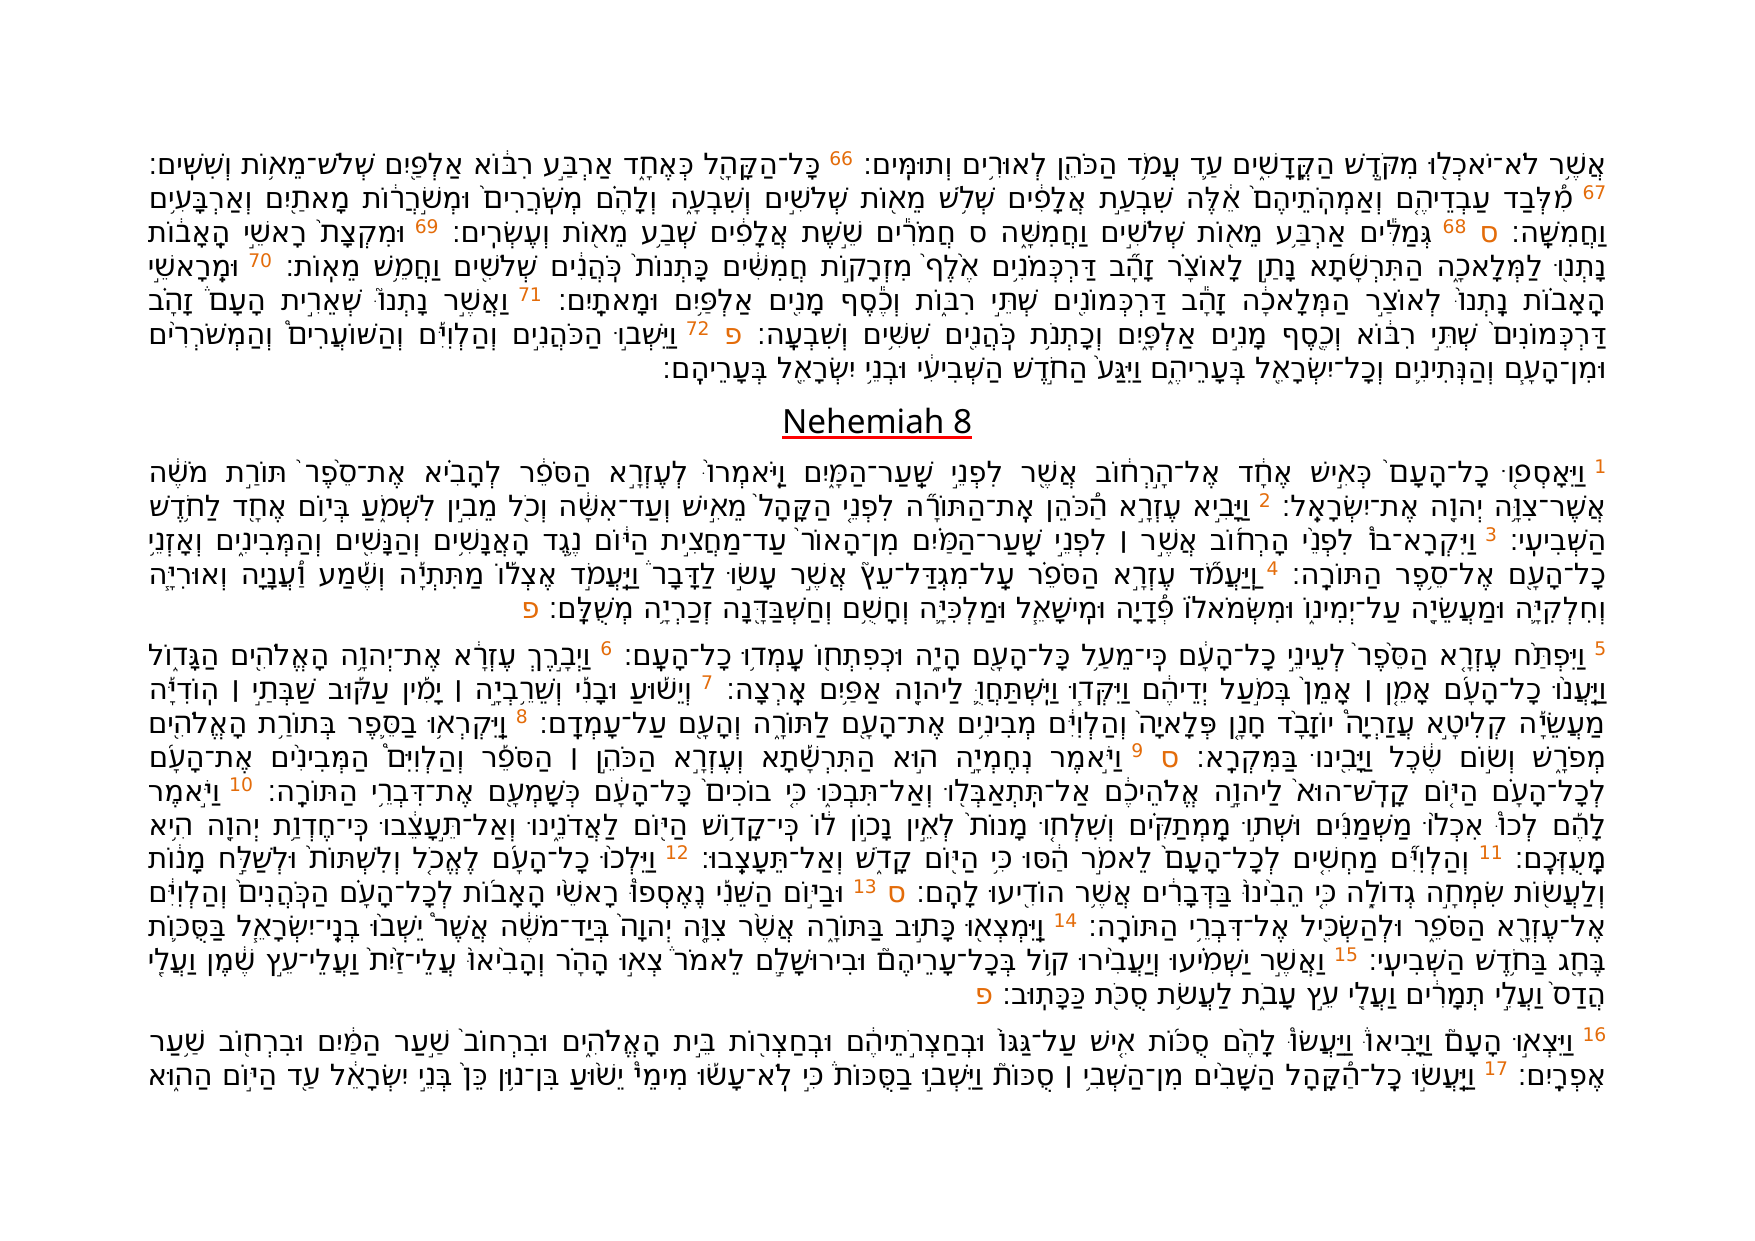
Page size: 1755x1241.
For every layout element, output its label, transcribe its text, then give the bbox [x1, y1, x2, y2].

text 5 וַיִּפְתַּ֨ח עֶזְרָ֤א הַסֵּ֙פֶר֙ לְעֵינֵ֣י כָל־הָעָ֔ם כִּֽי־מֵעַ֥ל כָּל־הָעָ֖ם הָיָ֑ה וּכְפִתְח֖וֹ עָֽמְד֥וּ כָל־הָעָֽם׃ ‬‬6 וַיְבָ֣רֶךְ עֶזְרָ֔א אֶת־יְהוָ֥ה הָאֱלֹהִ֖ים הַגָּד֑וֹל וַיַּֽעֲנ֨וּ כָל־הָעָ֜ם אָמֵ֤ן ׀ אָמֵן֙ בְּמֹ֣עַל יְדֵיהֶ֔ם וַיִּקְּד֧וּ וַיִּֽשְׁתַּחֲוֻּ֛ לַיהוָ֖ה אַפַּ֥יִם אָֽרְצָה׃ ‬‬7 וְיֵשׁ֡וּעַ וּבָנִ֡י וְשֵׁרֵ֥בְיָ֣ה ׀ יָמִ֡ין עַקּ֡וּב שַׁבְּתַ֣י ׀ הֽוֹדִיָּ֡ה מַעֲשֵׂיָ֡ה קְלִיטָ֣א עֲזַרְיָה֩ יוֹזָבָ֨ד חָנָ֤ן פְּלָאיָה֙ וְהַלְוִיִּ֔ם מְבִינִ֥ים אֶת־הָעָ֖ם לַתּוֹרָ֑ה וְהָעָ֖ם עַל־עָמְדָֽם׃ ‬‬8 וַֽיִּקְרְא֥וּ בַסֵּ֛פֶר בְּתוֹרַ֥ת הָאֱלֹהִ֖ים מְפֹרָ֑שׁ וְשׂ֣וֹם שֶׂ֔כֶל וַיָּבִ֖ינוּ בַּמִּקְרָֽא׃ ס ‬‬9 וַיֹּ֣אמֶר נְחֶמְיָ֣ה ה֣וּא הַתִּרְשָׁ֡תָא וְעֶזְרָ֣א הַכֹּהֵ֣ן ׀ הַסֹּפֵ֡ר וְהַלְוִיִּם֩ הַמְּבִינִ֨ים אֶת־הָעָ֜ם לְכָל־הָעָ֗ם הַיּ֤וֹם קָדֹֽשׁ־הוּא֙ לַיהוָ֣ה אֱלֹהֵיכֶ֔ם אַל־תִּֽתְאַבְּל֖וּ וְאַל־תִּבְכּ֑וּ כִּ֤י בוֹכִים֙ כָּל־הָעָ֔ם כְּשָׁמְעָ֖ם אֶת־דִּבְרֵ֥י הַתּוֹרָֽה׃ ‬‬10 וַיֹּ֣אמֶר לָהֶ֡ם לְכוּ֩ אִכְל֨וּ מַשְׁמַנִּ֜ים וּשְׁת֣וּ מַֽמְתַקִּ֗ים וְשִׁלְח֤וּ מָנוֹת֙ לְאֵ֣ין נָכ֣וֹן ל֔וֹ כִּֽי־קָד֥וֹשׁ הַיּ֖וֹם לַאֲדֹנֵ֑ינוּ וְאַל־תֵּ֣עָצֵ֔בוּ כִּֽי־חֶדְוַ֥ת יְהוָ֖ה הִ֥יא מָֽעֻזְּכֶֽם׃ ‬‬11 וְהַלְוִיִּ֞ם מַחְשִׁ֤ים לְכָל־הָעָם֙ לֵאמֹ֣ר הַ֔סּוּ כִּ֥י הַיּ֖וֹם קָדֹ֑שׁ וְאַל־תֵּעָצֵֽבוּ׃ ‬‬12 וַיֵּלְכ֨וּ כָל־הָעָ֜ם לֶאֱכֹ֤ל וְלִשְׁתּוֹת֙ וּלְשַׁלַּ֣ח מָנ֔וֹת וְלַעֲשׂ֖וֹת שִׂמְחָ֣ה גְדוֹלָ֑ה כִּ֤י הֵבִ֙ינוּ֙ בַּדְּבָרִ֔ים אֲשֶׁ֥ר הוֹדִ֖יעוּ לָהֶֽם׃ ס ‬‬13 וּבַיּ֣וֹם הַשֵּׁנִ֡י נֶאֶסְפוּ֩ רָאשֵׁ֨י הָאָב֜וֹת לְכָל־הָעָ֗ם הַכֹּֽהֲנִים֙ וְהַלְוִיִּ֔ם אֶל־עֶזְרָ֖א הַסֹּפֵ֑ר וּלְהַשְׂכִּ֖יל אֶל־דִּבְרֵ֥י הַתּוֹרָֽה׃ ‬‬14 וַֽיִּמְצְא֖וּ כָּת֣וּב בַּתּוֹרָ֑ה אֲשֶׁ֨ר צִוָּ֤ה יְהוָה֙ בְּיַד־מֹשֶׁ֔ה אֲשֶׁר֩ יֵשְׁב֨וּ בְנֵֽי־יִשְׂרָאֵ֧ל בַּסֻּכּ֛וֹת בֶּחָ֖ג בַּחֹ֥דֶשׁ הַשְּׁבִיעִֽי׃ ‬‬15 וַאֲשֶׁ֣ר יַשְׁמִ֗יעוּ וְיַעֲבִ֨ירוּ ק֥וֹל בְּכָל־עָרֵיהֶם֮ וּבִירוּשָׁלַ֣͏ִם לֵאמֹר֒ צְא֣וּ הָהָ֗ר וְהָבִ֙יאוּ֙ עֲלֵי־זַ֙יִת֙ וַעֲלֵי־עֵ֣ץ שֶׁ֔מֶן וַעֲלֵ֤י הֲדַס֙ וַעֲלֵ֣י תְמָרִ֔ים וַעֲלֵ֖י עֵ֣ץ עָבֹ֑ת לַעֲשֹׂ֥ת סֻכֹּ֖ת כַּכָּתֽוּב׃ פ ‬‬‬‬‬‬‬‬‬‬‬‬‬ [148, 638, 1606, 1012]
text 16 וַיֵּצְא֣וּ הָעָם֮ וַיָּבִיאוּ֒ וַיַּעֲשׂוּ֩ לָהֶ֨ם סֻכּ֜וֹת אִ֤ישׁ עַל־גַּגּוֹ֙ וּבְחַצְרֹ֣תֵיהֶ֔ם וּבְחַצְר֖וֹת בֵּ֣ית הָאֱלֹהִ֑ים וּבִרְחוֹב֙ שַׁ֣עַר הַמַּ֔יִם וּבִרְח֖וֹב שַׁ֥עַר אֶפְרָֽיִם׃ ‬‬17 וַיַּֽעֲשׂ֣וּ כָֽל־הַ֠קָּהָל הַשָּׁבִ֨ים מִן־הַשְּׁבִ֥י ׀ סֻכּוֹת֮ וַיֵּשְׁב֣וּ בַסֻּכּוֹת֒ כִּ֣י לֹֽא־עָשׂ֡וּ מִימֵי֩ יֵשׁ֨וּעַ בִּן־נ֥וּן כֵּן֙ בְּנֵ֣י יִשְׂרָאֵ֔ל עַ֖ד הַיּ֣וֹם הַה֑וּא וַתְּהִ֥י שִׂמְחָ֖ה גְּדוֹלָ֥ה מְאֹֽד׃ ‬‬18 וַ֠יִּקְרָא בְּסֵ֨פֶר תּוֹרַ֤ת הָאֱלֹהִים֙ י֣וֹם ׀ בְּי֔וֹם מִן־הַיּוֹם֙ הָֽרִאשׁ֔וֹן עַ֖ד הַיּ֣וֹם הָאַחֲר֑וֹן וַיַּֽעֲשׂוּ־חָג֙ שִׁבְעַ֣ת יָמִ֔ים וּבַיּ֧וֹם הַשְּׁמִינִ֛י עֲצֶ֖רֶת כַּמִּשְׁפָּֽט׃ פ ‬‬‬‬‬ [148, 1024, 1606, 1092]
text Nehemiah 8 [148, 398, 1606, 443]
text 1 וַיֵּאָסְפ֤וּ כָל־הָעָם֙ כְּאִ֣ישׁ אֶחָ֔ד אֶל־הָ֣רְח֔וֹב אֲשֶׁ֖ר לִפְנֵ֣י שַֽׁעַר־הַמָּ֑יִם וַיֹּֽאמְרוּ֙ לְעֶזְרָ֣א הַסֹּפֵ֔ר לְהָבִ֗יא אֶת־סֵ֙פֶר֙ תּוֹרַ֣ת מֹשֶׁ֔ה אֲשֶׁר־צִוָּ֥ה יְהוָ֖ה אֶת־יִשְׂרָאֵֽל׃ 2 וַיָּבִ֣יא עֶזְרָ֣א הַ֠כֹּהֵן אֶֽת־הַתּוֹרָ֞ה לִפְנֵ֤י הַקָּהָל֙ מֵאִ֣ישׁ וְעַד־אִשָּׁ֔ה וְכֹ֖ל מֵבִ֣ין לִשְׁמֹ֑עַ בְּי֥וֹם אֶחָ֖ד לַחֹ֥דֶשׁ הַשְּׁבִיעִֽי׃ ‬‬3 וַיִּקְרָא־בוֹ֩ לִפְנֵ֨י הָרְח֜וֹב אֲשֶׁ֣ר ׀ לִפְנֵ֣י שַֽׁעַר־הַמַּ֗יִם מִן־הָאוֹר֙ עַד־מַחֲצִ֣ית הַיּ֔וֹם נֶ֛גֶד הָאֲנָשִׁ֥ים וְהַנָּשִׁ֖ים וְהַמְּבִינִ֑ים וְאָזְנֵ֥י כָל־הָעָ֖ם אֶל־סֵ֥פֶר הַתּוֹרָֽה׃ ‬‬4 וֽ͏ַיַּעֲמֹ֞ד עֶזְרָ֣א הַסֹּפֵ֗ר עַֽל־מִגְדַּל־עֵץ֮ אֲשֶׁ֣ר עָשׂ֣וּ לַדָּבָר֒ וַיַּֽעֲמֹ֣ד אֶצְל֡וֹ מַתִּתְיָ֡ה וְשֶׁ֡מַע וַ֠עֲנָיָה וְאוּרִיָּ֧ה וְחִלְקִיָּ֛ה וּמַעֲשֵׂיָ֖ה עַל־יְמִינ֑וֹ וּמִשְּׂמֹאל֗וֹ פְּ֠דָיָה וּמִֽישָׁאֵ֧ל וּמַלְכִּיָּ֛ה וְחָשֻׁ֥ם וְחַשְׁבַּדָּ֖נָה זְכַרְיָ֥ה מְשֻׁלָּֽם׃ פ ‬‬‬‬‬ [148, 456, 1606, 626]
text 61 וְאֵ֗לֶּה הָֽעוֹלִים֙ מִתֵּ֥ל מֶ֙לַח֙ תֵּ֣ל חַרְשָׁ֔א כְּר֥וּב אַדּ֖וֹן וְאִמֵּ֑ר וְלֹ֣א יָכְל֗וּ לְהַגִּ֤יד בֵּית־אֲבוֹתָם֙ וְזַרְעָ֔ם אִ֥ם מִיִּשְׂרָאֵ֖ל הֵֽם׃ ‬‬62 בְּנֵי־דְלָיָ֥ה בְנֵֽי־טוֹבִיָּ֖ה בְּנֵ֣י נְקוֹדָ֑א שֵׁ֥שׁ מֵא֖וֹת וְאַרְבָּעִ֥ים וּשְׁנָֽיִם׃ ס ‬‬63 וּמִן־הַכֹּ֣הֲנִ֔ים בְּנֵ֥י חֳבַיָּ֖ה בְּנֵ֣י הַקּ֑וֹץ בְּנֵ֣י בַרְזִלַּ֗י אֲשֶׁ֣ר לָ֠קַח מִבְּנ֞וֹת בַּרְזִלַּ֤י הַגִּלְעָדִי֙ אִשָּׁ֔ה וַיִּקָּרֵ֖א עַל־שְׁמָֽם׃ ‬‬64 אֵ֗לֶּה בִּקְשׁ֧וּ כְתָבָ֛ם הַמִּתְיַחְשִׂ֖ים וְלֹ֣א נִמְצָ֑א וַיְגֹֽאֲל֖וּ מִן־הַכְּהֻנָּֽה׃ ‬‬65 וַיֹּ֤אמֶר הַתִּרְשָׁ֙תָא֙ לָהֶ֔ם אֲשֶׁ֥ר לֹא־יֹאכְל֖וּ מִקֹּ֣דֶשׁ הַקֳּדָשִׁ֑ים עַ֛ד עֲמֹ֥ד הַכֹּהֵ֖ן לְאוּרִ֥ים וְתוּמִּֽים׃ ‬‬66 כָּל־הַקָּהָ֖ל כְּאֶחָ֑ד אַרְבַּ֣ע רִבּ֔וֹא אַלְפַּ֖יִם שְׁלֹשׁ־מֵא֥וֹת וְשִׁשִּֽׁים׃ ‬‬67 מִ֠לְּבַד עַבְדֵיהֶ֤ם וְאַמְהֹֽתֵיהֶם֙ אֵ֔לֶּה שִׁבְעַ֣ת אֲלָפִ֔ים שְׁלֹ֥שׁ מֵא֖וֹת שְׁלֹשִׁ֣ים וְשִׁבְעָ֑ה וְלָהֶ֗ם מְשֹֽׁרֲרִים֙ וּמְשֹׁ֣רֲר֔וֹת מָאתַ֖יִם וְאַרְבָּעִ֥ים וַחֲמִשָּֽׁה׃ ס ‬‬68 גְּמַלִּ֕ים אַרְבַּ֥ע מֵא֖וֹת שְׁלֹשִׁ֣ים וַחֲמִשָּׁ֑ה ס חֲמֹרִ֕ים שֵׁ֣שֶׁת אֲלָפִ֔ים שְׁבַ֥ע מֵא֖וֹת וְעֶשְׂרִֽים׃ ‬‬69 וּמִקְצָת֙ רָאשֵׁ֣י הֽ͏ָאָב֔וֹת נָתְנ֖וּ לַמְּלָאכָ֑ה הַתִּרְשָׁ֜תָא נָתַ֣ן לָאוֹצָ֗ר זָהָ֞ב דַּרְכְּמֹנִ֥ים אֶ֙לֶף֙ מִזְרָק֣וֹת חֲמִשִּׁ֔ים כָּתְנוֹת֙ כֹּֽהֲנִ֔ים שְׁלֹשִׁ֖ים וַחֲמֵ֥שׁ מֵאֽוֹת׃ ‬‬70 וּמֵֽרָאשֵׁ֣י הָֽאָב֗וֹת נָֽתְנוּ֙ לְאוֹצַ֣ר הַמְּלָאכָ֔ה זָהָ֕ב דַּרְכְּמוֹנִ֖ים שְׁתֵּ֣י רִבּ֑וֹת וְכֶ֕סֶף מָנִ֖ים אַלְפַּ֥יִם וּמָאתָֽיִם׃ ‬‬71 וַאֲשֶׁ֣ר נָתְנוּ֮ שְׁאֵרִ֣ית הָעָם֒ זָהָ֗ב דַּרְכְּמוֹנִים֙ שְׁתֵּ֣י רִבּ֔וֹא וְכֶ֖סֶף מָנִ֣ים אַלְפָּ֑יִם וְכָתְנֹ֥ת כֹּֽהֲנִ֖ים שִׁשִּׁ֥ים וְשִׁבְעָֽה׃ פ ‬‬72 וַיֵּשְׁב֣וּ הַכֹּהֲנִ֣ים וְהַלְוִיִּ֡ם וְהַשּׁוֹעֲרִים֩ וְהַמְשֹׁרְרִ֨ים וּמִן־הָעָ֧ם וְהַנְּתִינִ֛ים וְכָל־יִשְׂרָאֵ֖ל בְּעָרֵיהֶ֑ם וַיִּגַּע֙ הַחֹ֣דֶשׁ הַשְּׁבִיעִ֔י וּבְנֵ֥י יִשְׂרָאֵ֖ל בְּעָרֵיהֶֽם׃ ‬‬‬‬‬‬‬‬‬‬‬‬‬‬ [148, 148, 1606, 385]
